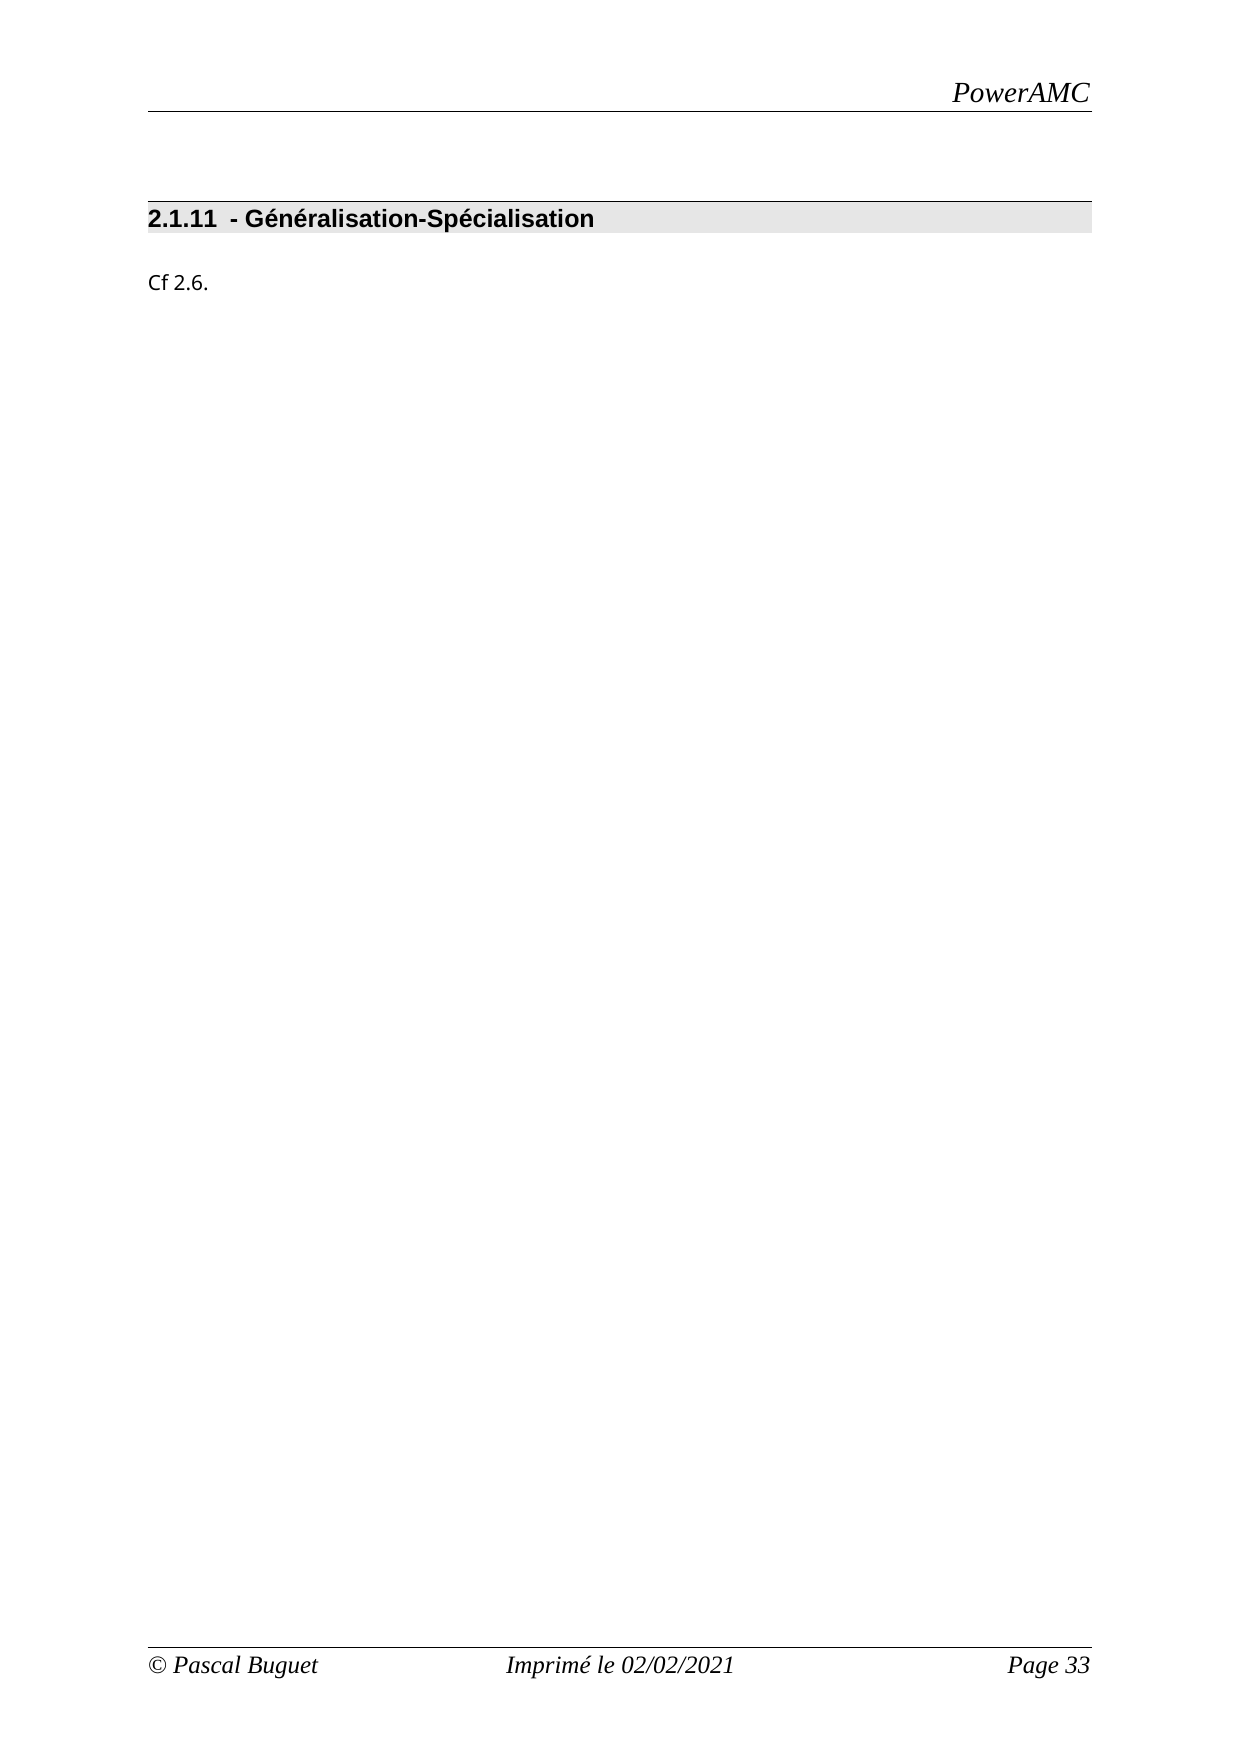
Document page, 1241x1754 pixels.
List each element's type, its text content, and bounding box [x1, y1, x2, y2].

subtitle - Généralisation-Spécialisation [148, 202, 1092, 233]
text Cf 2.6. [148, 268, 1092, 296]
